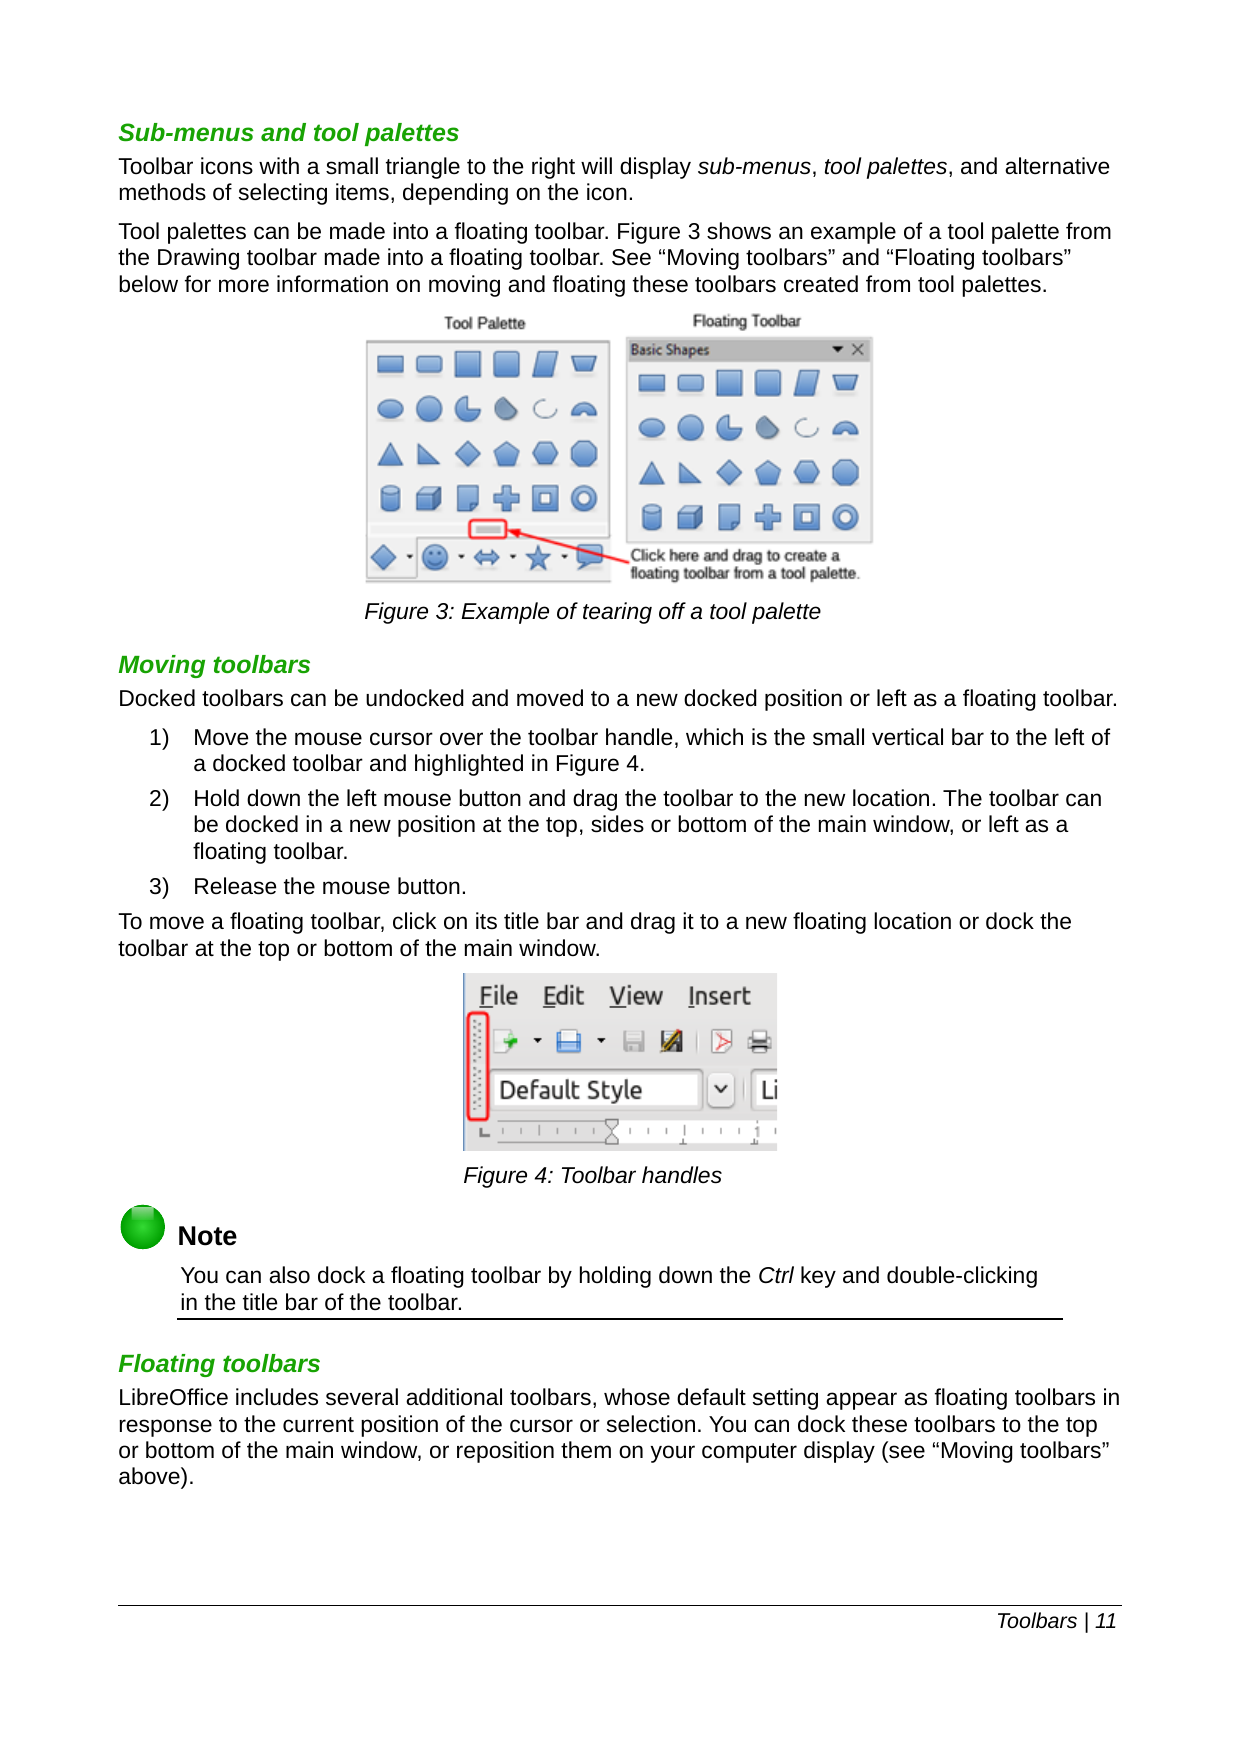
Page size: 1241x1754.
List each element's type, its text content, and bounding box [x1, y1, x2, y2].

subtitle Note [118, 1202, 1122, 1252]
text You can also dock a floating toolbar by holding down the Ctrl key and double-clicking in the title bar of the toolbar. [177, 1259, 1063, 1318]
subtitle Moving toolbars [118, 650, 1122, 679]
picture [463, 973, 778, 1151]
text Figure 3: Example of tearing off a tool palette [364, 598, 876, 624]
text Tool palettes can be made into a floating toolbar. Figure 3 shows an example of a tool palette from the Drawing toolbar made into a floating toolbar. See “Moving toolbars” and “Floating toolbars” below for more information on moving and floating these toolbars created from tool palettes. [118, 218, 1122, 297]
subtitle Sub-menus and tool palettes [118, 118, 1122, 147]
text Toolbar icons with a small triangle to the right will display sub-menus, tool palettes, and alternative methods of selecting items, depending on the icon. [118, 153, 1122, 206]
list Release the mouse button. [169, 873, 1122, 899]
list Move the mouse cursor over the toolbar handle, which is the small vertical bar to the left of a docked toolbar and highlighted in Figure 4. [169, 723, 1122, 776]
subtitle Floating toolbars [118, 1349, 1122, 1378]
picture [365, 309, 875, 587]
text Figure 4: Toolbar handles [463, 1162, 777, 1189]
text To move a floating toolbar, click on its title bar and drag it to a new floating location or dock the toolbar at the top or bottom of the main window. [118, 908, 1122, 961]
text LibreOffice includes several additional toolbars, whose default setting appear as floating toolbars in response to the current position of the cursor or selection. You can dock these toolbars to the top or bottom of the main window, or reposition them on your computer display (see “Moving toolbars” above). [118, 1384, 1122, 1489]
text Docked toolbars can be undocked and moved to a new docked position or left as a floating toolbar. [118, 685, 1122, 711]
list Hold down the left mouse button and drag the toolbar to the new location. The toolbar can be docked in a new position at the top, sides or bottom of the main window, or left as a floating toolbar. [169, 785, 1122, 864]
